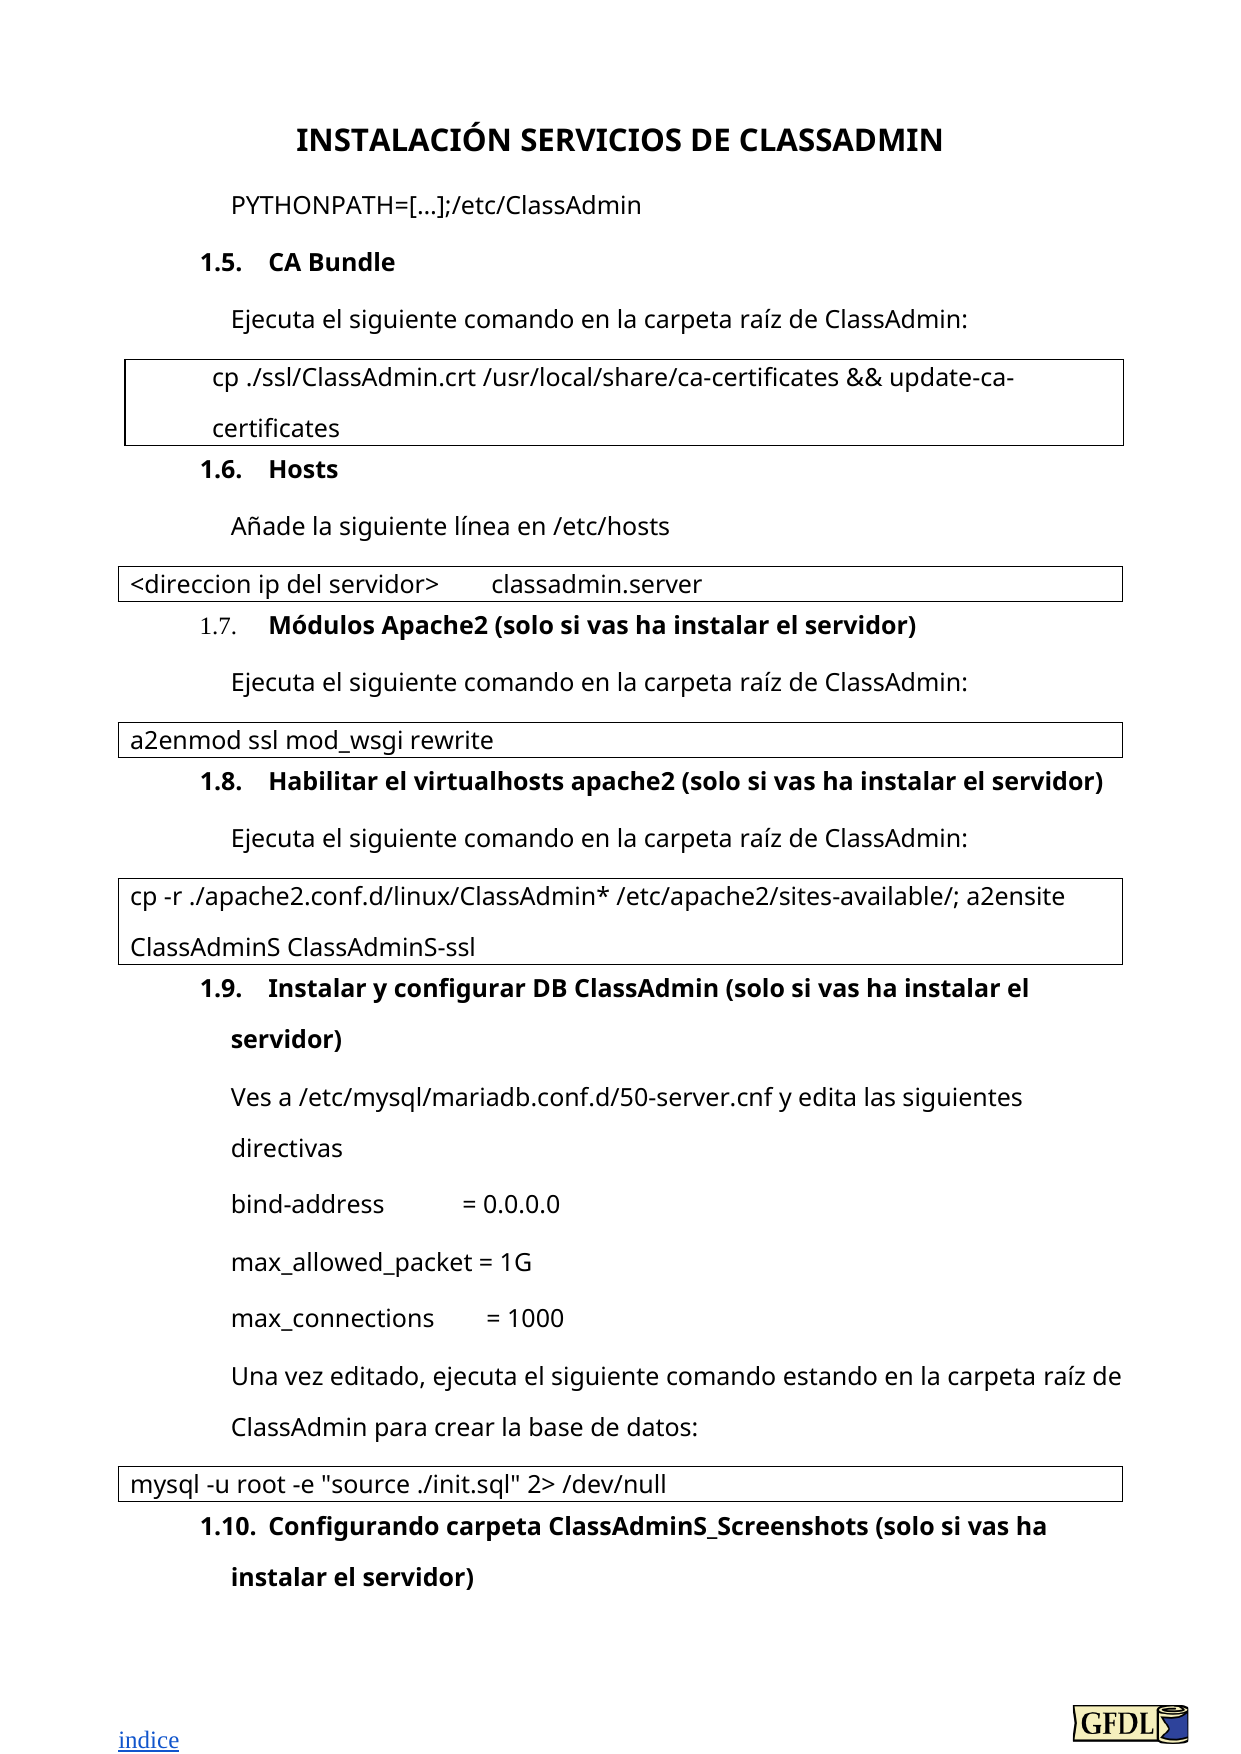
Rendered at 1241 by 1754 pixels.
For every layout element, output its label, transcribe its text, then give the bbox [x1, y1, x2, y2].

table_header mysql -u root -e "source ./init.sql" 2> /dev/null [119, 1467, 1122, 1501]
text PYTHONPATH=[…];/etc/ClassAdmin [231, 188, 1122, 222]
table_header cp ./ssl/ClassAdmin.crt /usr/local/share/ca-certificates && update-ca-certificates [126, 360, 1123, 445]
text bind-address = 0.0.0.0 [231, 1187, 1122, 1221]
table_header a2enmod ssl mod_wsgi rewrite [119, 723, 1122, 757]
list Instalar y configurar DB ClassAdmin (solo si vas ha instalar el servidor) [193, 971, 1122, 1056]
list Habilitar el virtualhosts apache2 (solo si vas ha instalar el servidor) [193, 764, 1122, 798]
text Ejecuta el siguiente comando en la carpeta raíz de ClassAdmin: [231, 821, 1122, 855]
text max_connections = 1000 [231, 1301, 1122, 1335]
text Una vez editado, ejecuta el siguiente comando estando en la carpeta raíz de ClassAdmin para crear la base de datos: [231, 1358, 1122, 1443]
text max_allowed_packet = 1G [231, 1244, 1122, 1278]
text Ejecuta el siguiente comando en la carpeta raíz de ClassAdmin: [231, 302, 1122, 336]
picture [1072, 1705, 1189, 1744]
text Ejecuta el siguiente comando en la carpeta raíz de ClassAdmin: [231, 665, 1122, 699]
list CA Bundle [193, 245, 1122, 279]
text Ves a /etc/mysql/mariadb.conf.d/50-server.cnf y edita las siguientes directivas [231, 1079, 1122, 1164]
table_header <direccion ip del servidor> classadmin.server [119, 567, 1122, 601]
list Módulos Apache2 (solo si vas ha instalar el servidor) [193, 608, 1122, 642]
list Configurando carpeta ClassAdminS_Screenshots (solo si vas ha instalar el servidor) [193, 1508, 1122, 1593]
table_header cp -r ./apache2.conf.d/linux/ClassAdmin* /etc/apache2/sites-available/; a2ensite ClassAdminS ClassAdminS-ssl [119, 879, 1122, 964]
list Hosts [193, 452, 1122, 486]
text Añade la siguiente línea en /etc/hosts [231, 509, 1122, 543]
